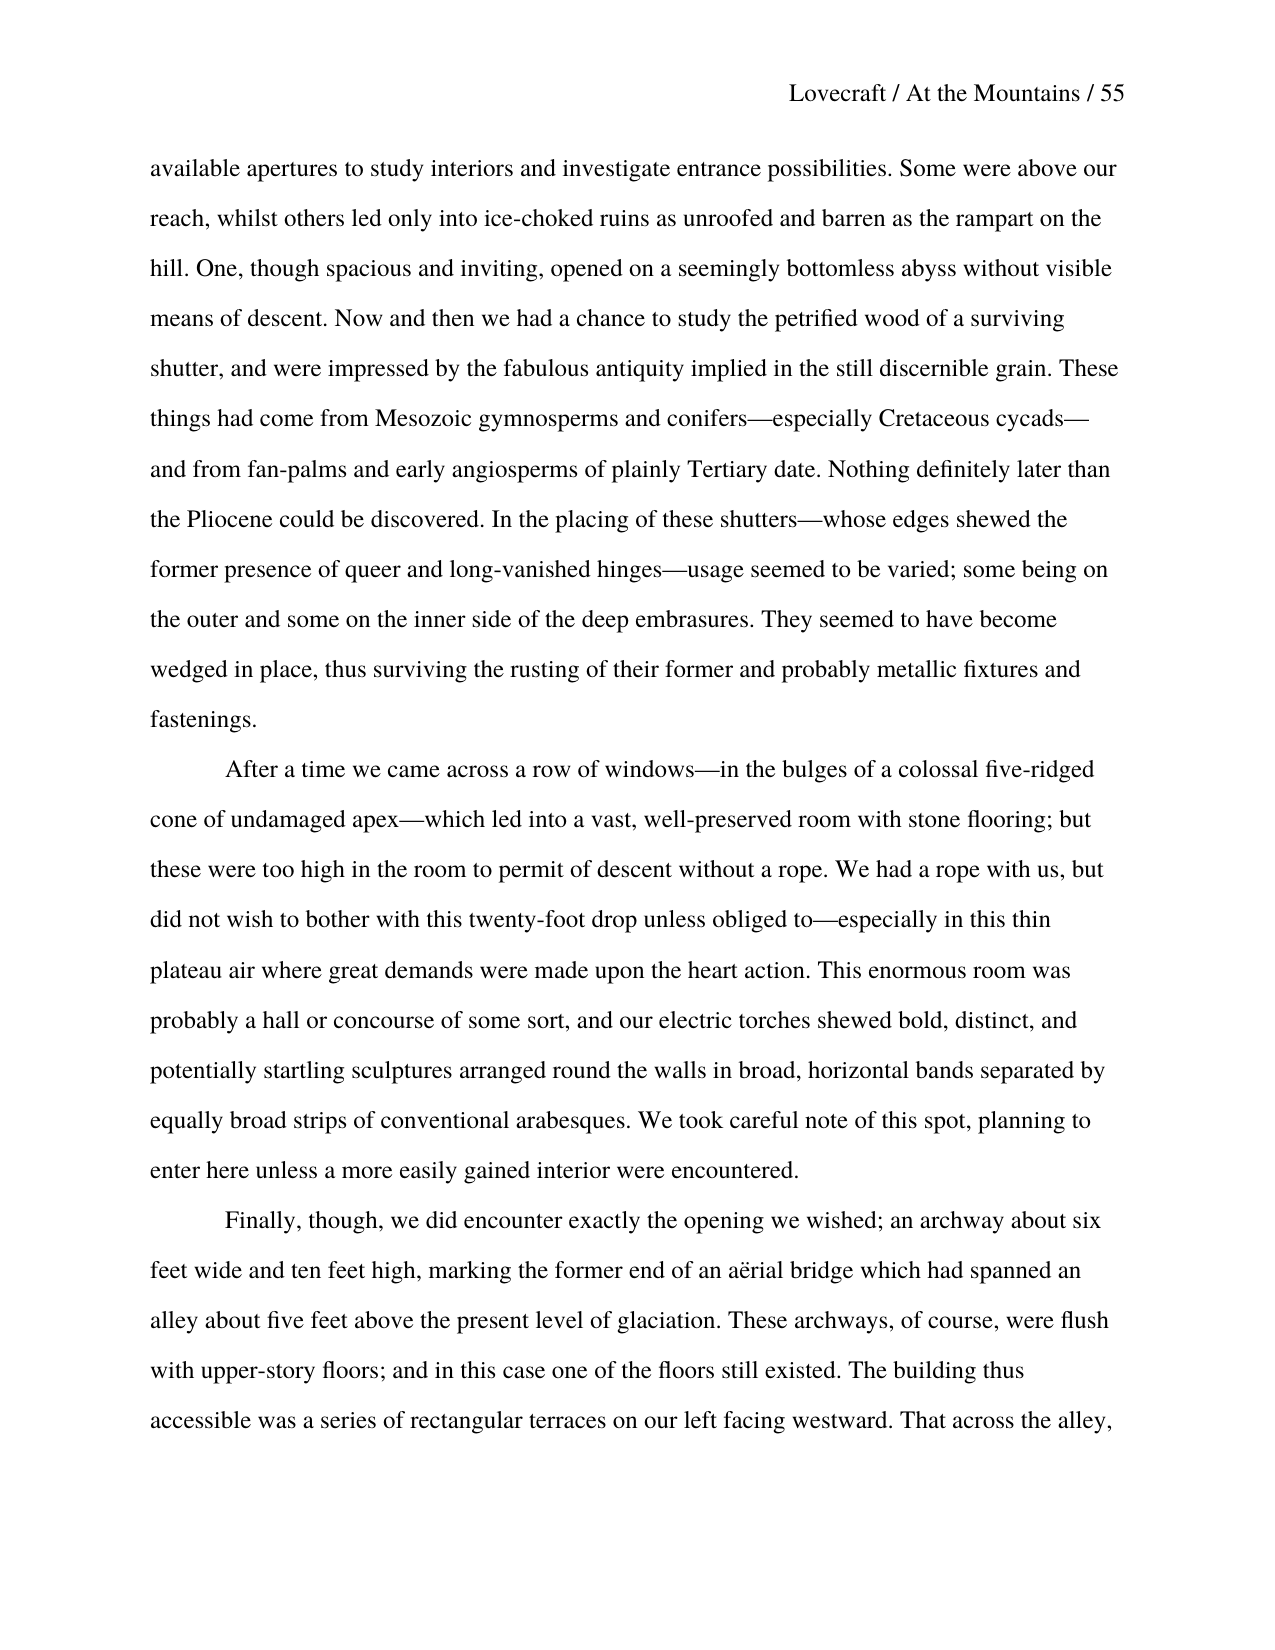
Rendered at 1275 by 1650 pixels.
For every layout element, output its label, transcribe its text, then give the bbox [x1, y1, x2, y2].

text Finally, though, we did encounter exactly the opening we wished; an archway about six feet wide and ten feet high, marking the former end of an aërial bridge which had spanned an alley about five feet above the present level of glaciation. These archways, of course, were flush with upper-story floors; and in this case one of the floors still existed. The building thus accessible was a series of rectangular terraces on our left facing westward. That across the alley, [150, 1202, 1125, 1436]
text After a time we came across a row of windows—in the bulges of a colossal five-ridged cone of undamaged apex—which led into a vast, well-preserved room with stone flooring; but these were too high in the room to permit of descent without a rope. We had a rope with us, but did not wish to bother with this twenty-foot drop unless obliged to—especially in this thin plateau air where great demands were made upon the heart action. This enormous room was probably a hall or concourse of some sort, and our electric torches shewed bold, distinct, and potentially startling sculptures arranged round the walls in broad, horizontal bands separated by equally broad strips of conventional arabesques. We took careful note of this spot, planning to enter here unless a more easily gained interior were encountered. [150, 751, 1125, 1186]
text available apertures to study interiors and investigate entrance possibilities. Some were above our reach, whilst others led only into ice-choked ruins as unroofed and barren as the rampart on the hill. One, though spacious and inviting, opened on a seemingly bottomless abyss without visible means of descent. Now and then we had a chance to study the petrified wood of a surviving shutter, and were impressed by the fabulous antiquity implied in the still discernible grain. These things had come from Mesozoic gymnosperms and conifers—especially Cretaceous cycads—and from fan-palms and early angiosperms of plainly Tertiary date. Nothing definitely later than the Pliocene could be discovered. In the placing of these shutters—whose edges shewed the former presence of queer and long-vanished hinges—usage seemed to be varied; some being on the outer and some on the inner side of the deep embrasures. They seemed to have become wedged in place, thus surviving the rusting of their former and probably metallic fixtures and fastenings. [150, 150, 1125, 734]
